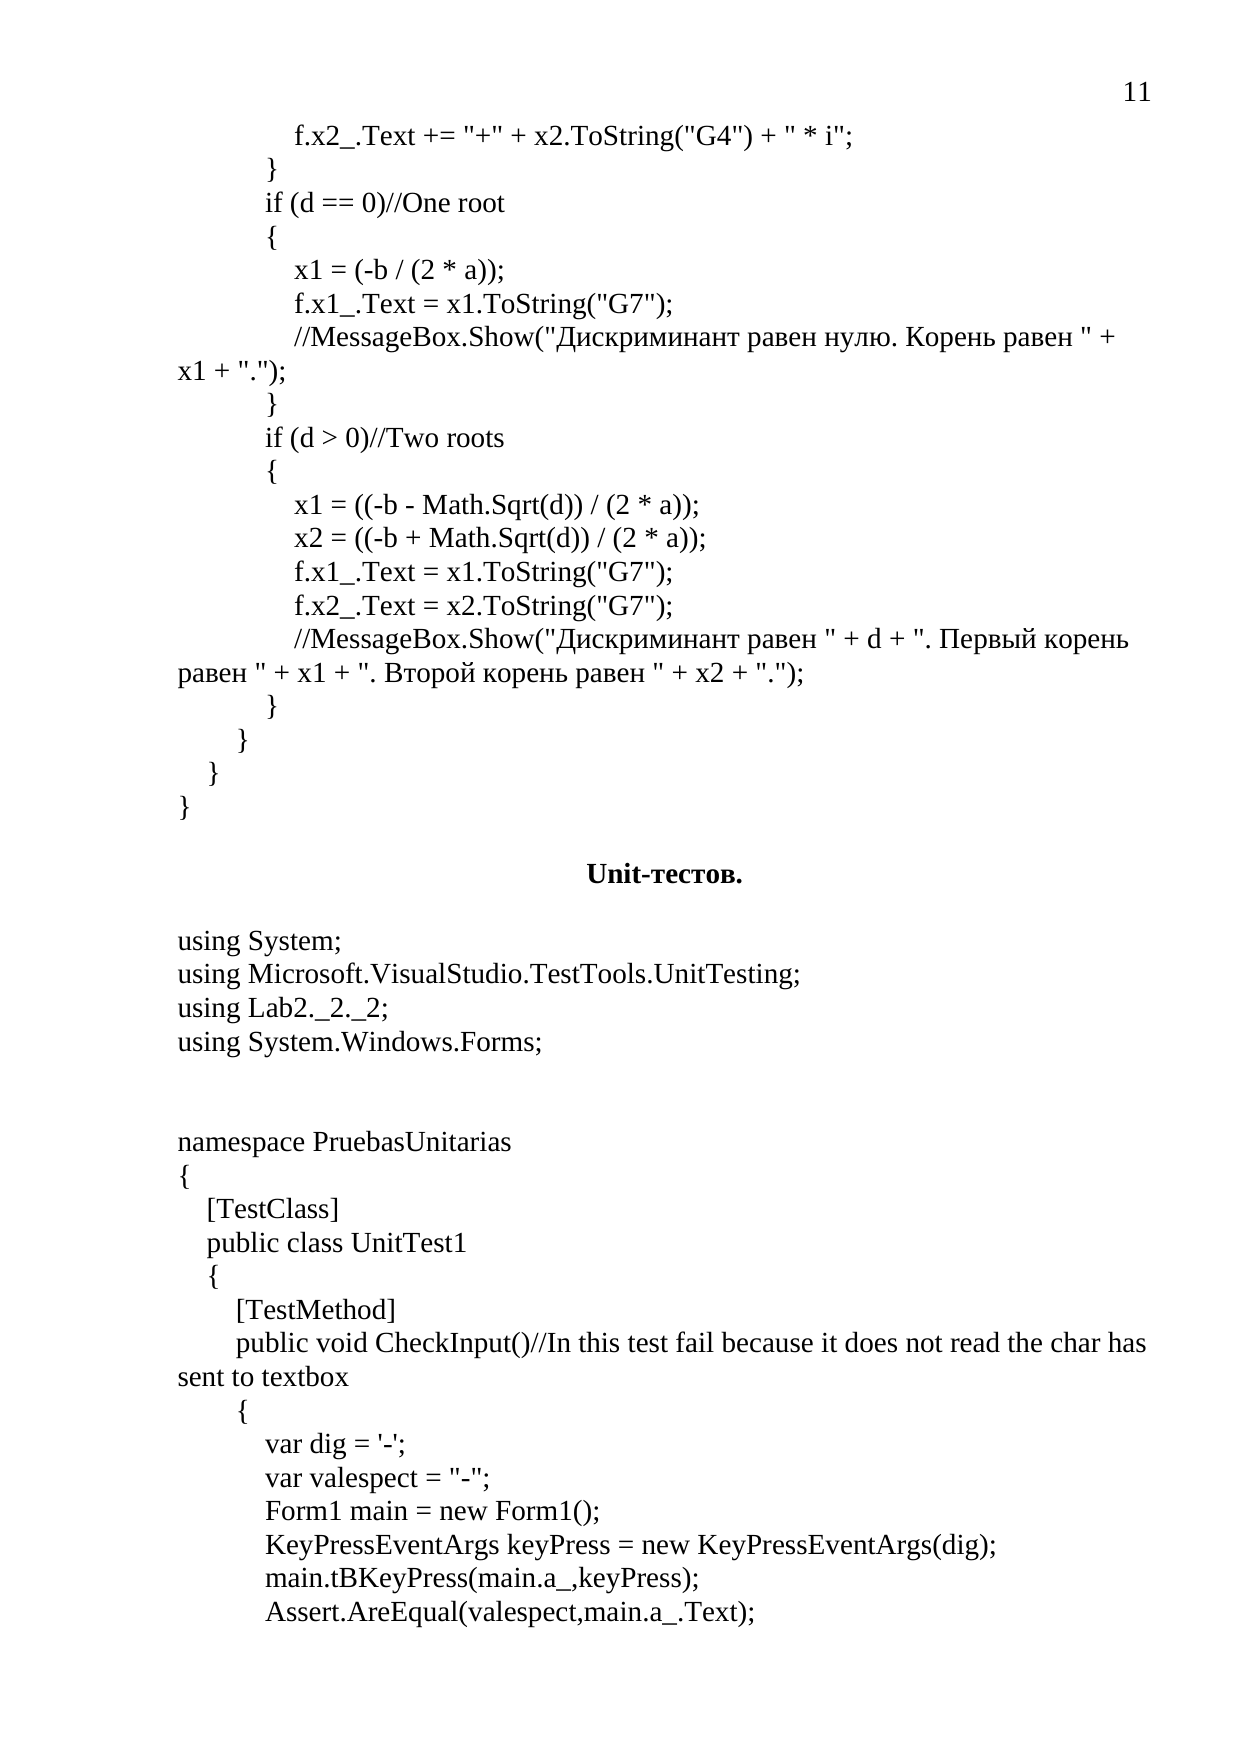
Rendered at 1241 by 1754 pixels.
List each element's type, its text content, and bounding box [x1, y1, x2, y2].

text public class UnitTest1 [177, 1225, 1152, 1258]
text //MessageBox.Show("Дискриминант равен " + d + ". Первый корень равен " + x1 + ". Второй корень равен " + x2 + "."); [177, 621, 1152, 688]
text } [177, 789, 1152, 822]
text if (d > 0)//Two roots [177, 420, 1152, 453]
text f.x1_.Text = x1.ToString("G7"); [177, 554, 1152, 588]
text using System.Windows.Forms; [177, 1024, 1152, 1057]
text } [177, 722, 1152, 755]
text namespace PruebasUnitarias [177, 1124, 1152, 1158]
text } [177, 152, 1152, 185]
text using Microsoft.VisualStudio.TestTools.UnitTesting; [177, 957, 1152, 990]
text [TestClass] [177, 1191, 1152, 1225]
text } [177, 688, 1152, 722]
text } [177, 386, 1152, 420]
text } [177, 755, 1152, 789]
text f.x2_.Text += "+" + x2.ToString("G4") + " * i"; [177, 118, 1152, 152]
text using Lab2._2._2; [177, 990, 1152, 1024]
text { [177, 219, 1152, 252]
text KeyPressEventArgs keyPress = new KeyPressEventArgs(dig); [177, 1527, 1152, 1560]
text if (d == 0)//One root [177, 185, 1152, 219]
text { [177, 453, 1152, 487]
text { [177, 1258, 1152, 1292]
text public void CheckInput()//In this test fail because it does not read the char has sent to textbox [177, 1326, 1152, 1393]
text Assert.AreEqual(valespect,main.a_.Text); [177, 1594, 1152, 1627]
text { [177, 1158, 1152, 1191]
text f.x2_.Text = x2.ToString("G7"); [177, 588, 1152, 621]
text x1 = (-b / (2 * a)); [177, 252, 1152, 286]
text f.x1_.Text = x1.ToString("G7"); [177, 286, 1152, 319]
text //MessageBox.Show("Дискриминант равен нулю. Корень равен " + x1 + "."); [177, 319, 1152, 386]
text var valespect = "-"; [177, 1460, 1152, 1493]
text Unit-тестов. [177, 856, 1152, 889]
text x2 = ((-b + Math.Sqrt(d)) / (2 * a)); [177, 521, 1152, 554]
text var dig = '-'; [177, 1426, 1152, 1460]
text [TestMethod] [177, 1292, 1152, 1326]
text Form1 main = new Form1(); [177, 1493, 1152, 1527]
text x1 = ((-b - Math.Sqrt(d)) / (2 * a)); [177, 487, 1152, 521]
text { [177, 1393, 1152, 1426]
text using System; [177, 923, 1152, 957]
text main.tBKeyPress(main.a_,keyPress); [177, 1560, 1152, 1594]
